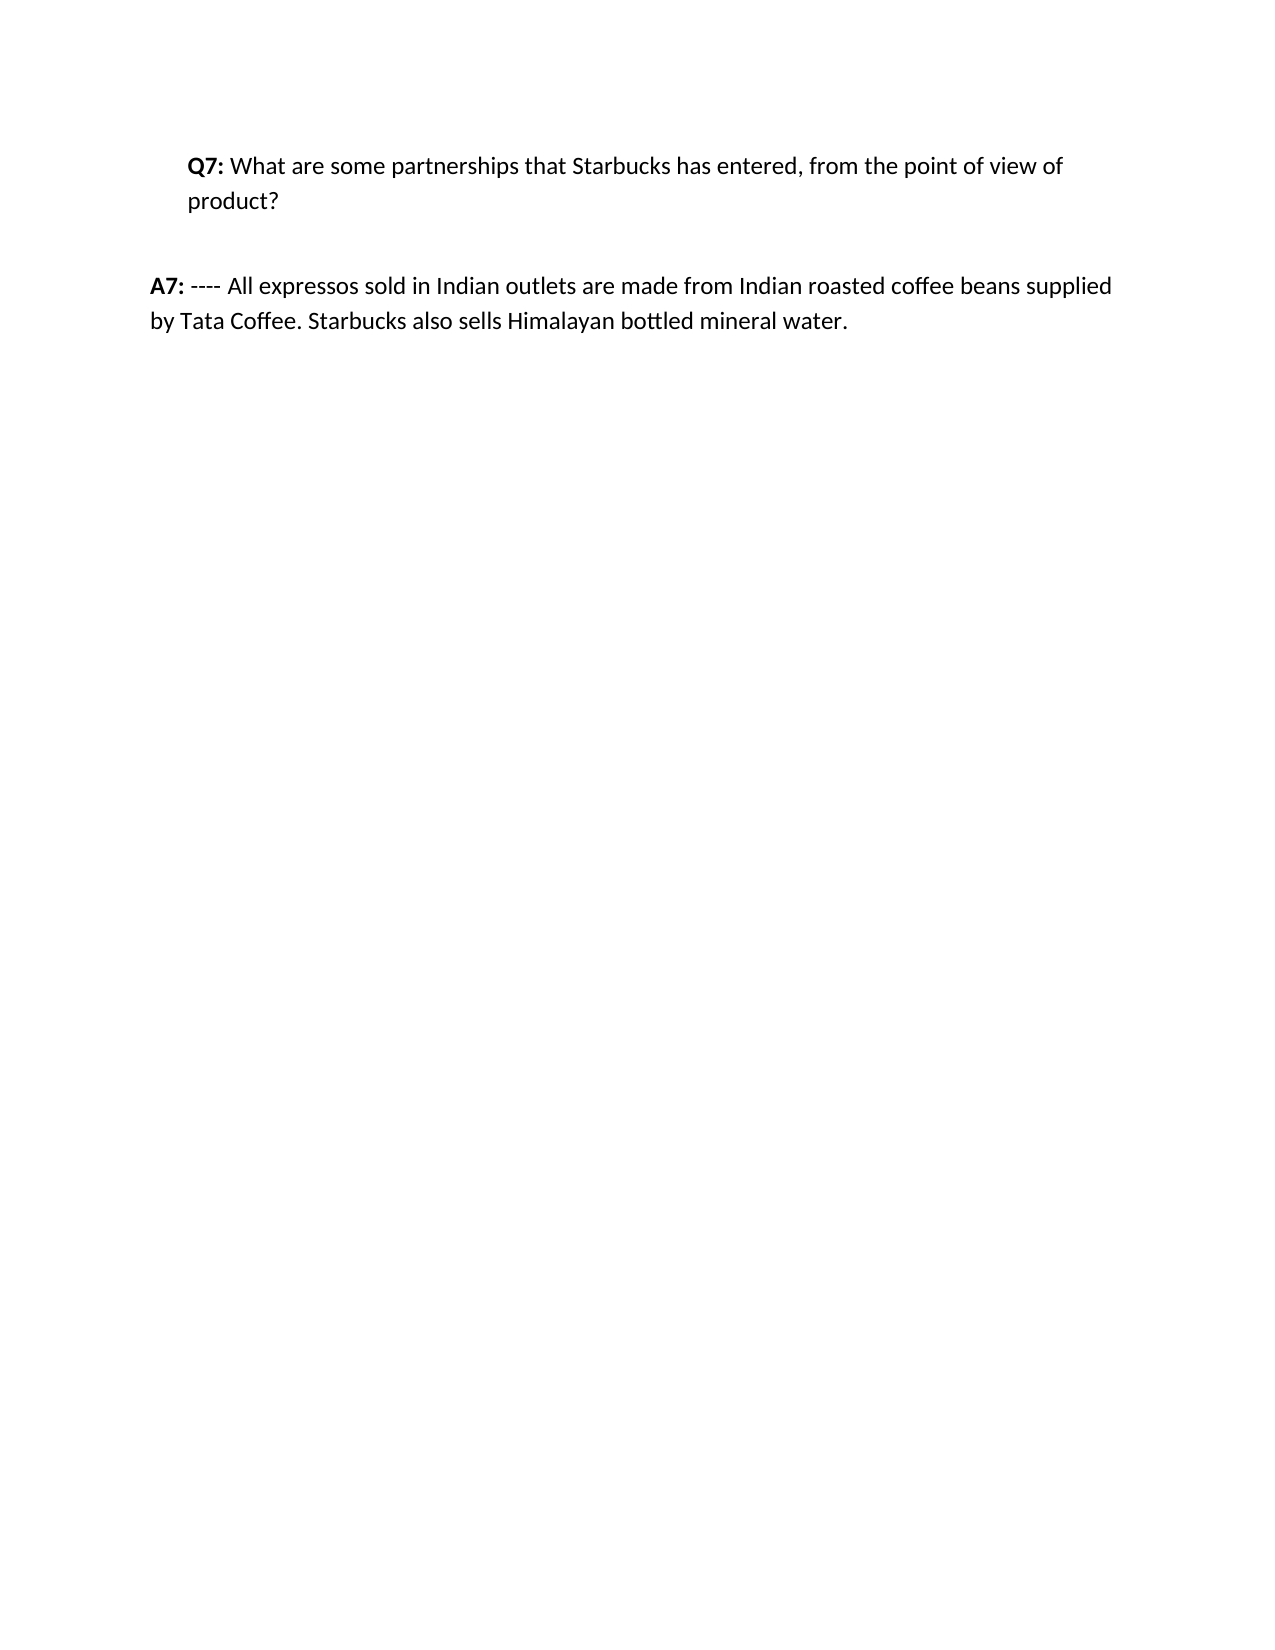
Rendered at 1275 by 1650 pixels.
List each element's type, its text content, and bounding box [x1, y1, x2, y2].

text A7: ---- All expressos sold in Indian outlets are made from Indian roasted coffee beans supplied by Tata Coffee. Starbucks also sells Himalayan bottled mineral water. [150, 270, 1125, 336]
text Q7: What are some partnerships that Starbucks has entered, from the point of view of product? [187, 150, 1125, 216]
